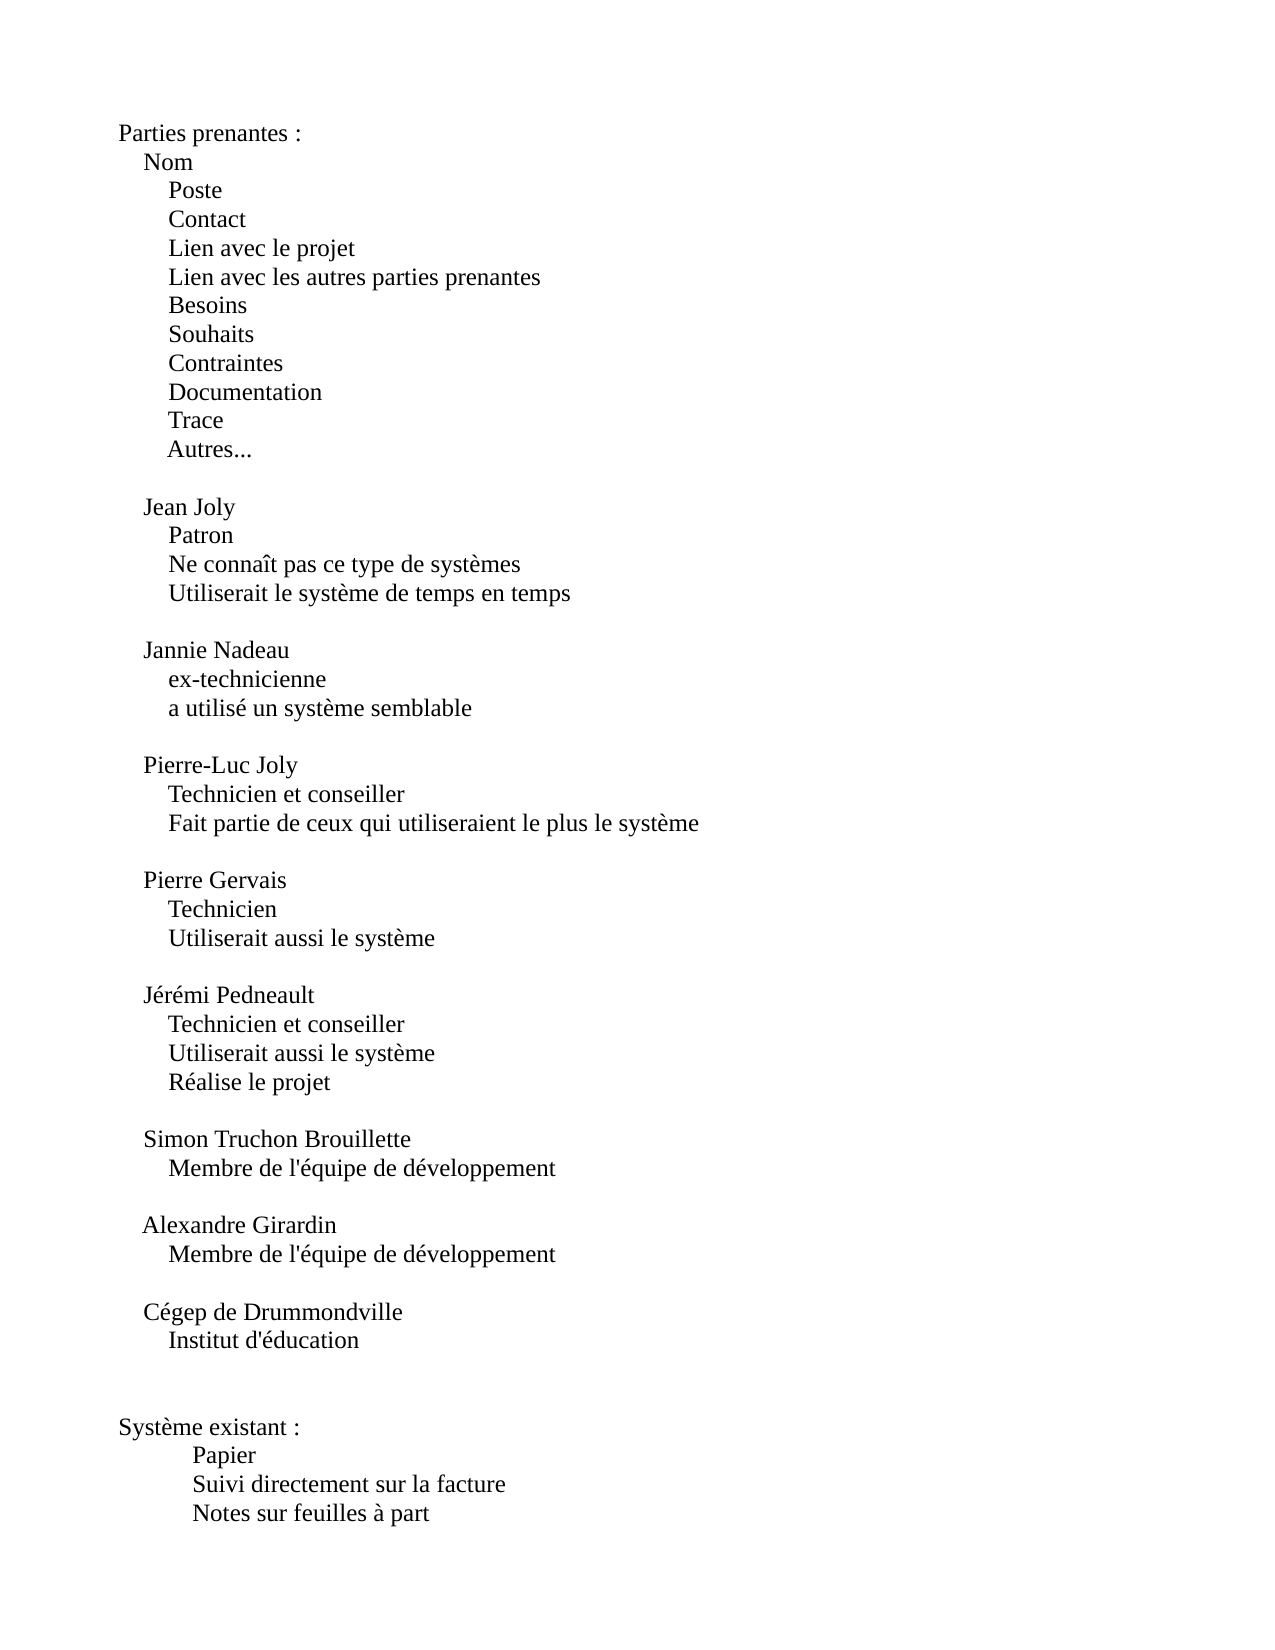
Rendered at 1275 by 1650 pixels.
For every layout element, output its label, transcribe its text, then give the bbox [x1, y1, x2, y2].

text Contraintes [118, 348, 1157, 377]
text Technicien [118, 894, 1157, 923]
text Membre de l'équipe de développement [118, 1153, 1157, 1182]
text Fait partie de ceux qui utiliseraient le plus le système [118, 808, 1157, 837]
text Contact [118, 204, 1157, 233]
text Nom [118, 147, 1157, 176]
text Jérémi Pedneault [118, 981, 1157, 1009]
text Autres... [118, 434, 1157, 463]
text Institut d'éducation [118, 1326, 1157, 1354]
text Utiliserait aussi le système [118, 1038, 1157, 1067]
text Utiliserait le système de temps en temps [118, 578, 1157, 607]
text Ne connaît pas ce type de systèmes [118, 549, 1157, 578]
text Jannie Nadeau [118, 636, 1157, 664]
text Technicien et conseiller [118, 1009, 1157, 1038]
text Suivi directement sur la facture [118, 1469, 1157, 1498]
text Notes sur feuilles à part [118, 1498, 1157, 1527]
text Alexandre Girardin [118, 1211, 1157, 1239]
text Cégep de Drummondville [118, 1297, 1157, 1326]
text Trace [118, 406, 1157, 434]
text Parties prenantes : [118, 118, 1157, 147]
text Poste [118, 176, 1157, 204]
text Papier [118, 1441, 1157, 1469]
text Système existant : [118, 1412, 1157, 1441]
text a utilisé un système semblable [118, 693, 1157, 722]
text Pierre Gervais [118, 866, 1157, 894]
text Patron [118, 521, 1157, 549]
text Souhaits [118, 319, 1157, 348]
text Jean Joly [118, 492, 1157, 521]
text Technicien et conseiller [118, 779, 1157, 808]
text Utiliserait aussi le système [118, 923, 1157, 952]
text Besoins [118, 291, 1157, 319]
text Documentation [118, 377, 1157, 406]
text Pierre-Luc Joly [118, 751, 1157, 779]
text Lien avec les autres parties prenantes [118, 262, 1157, 291]
text ex-technicienne [118, 664, 1157, 693]
text Membre de l'équipe de développement [118, 1239, 1157, 1268]
text Simon Truchon Brouillette [118, 1124, 1157, 1153]
text Lien avec le projet [118, 233, 1157, 262]
text Réalise le projet [118, 1067, 1157, 1096]
